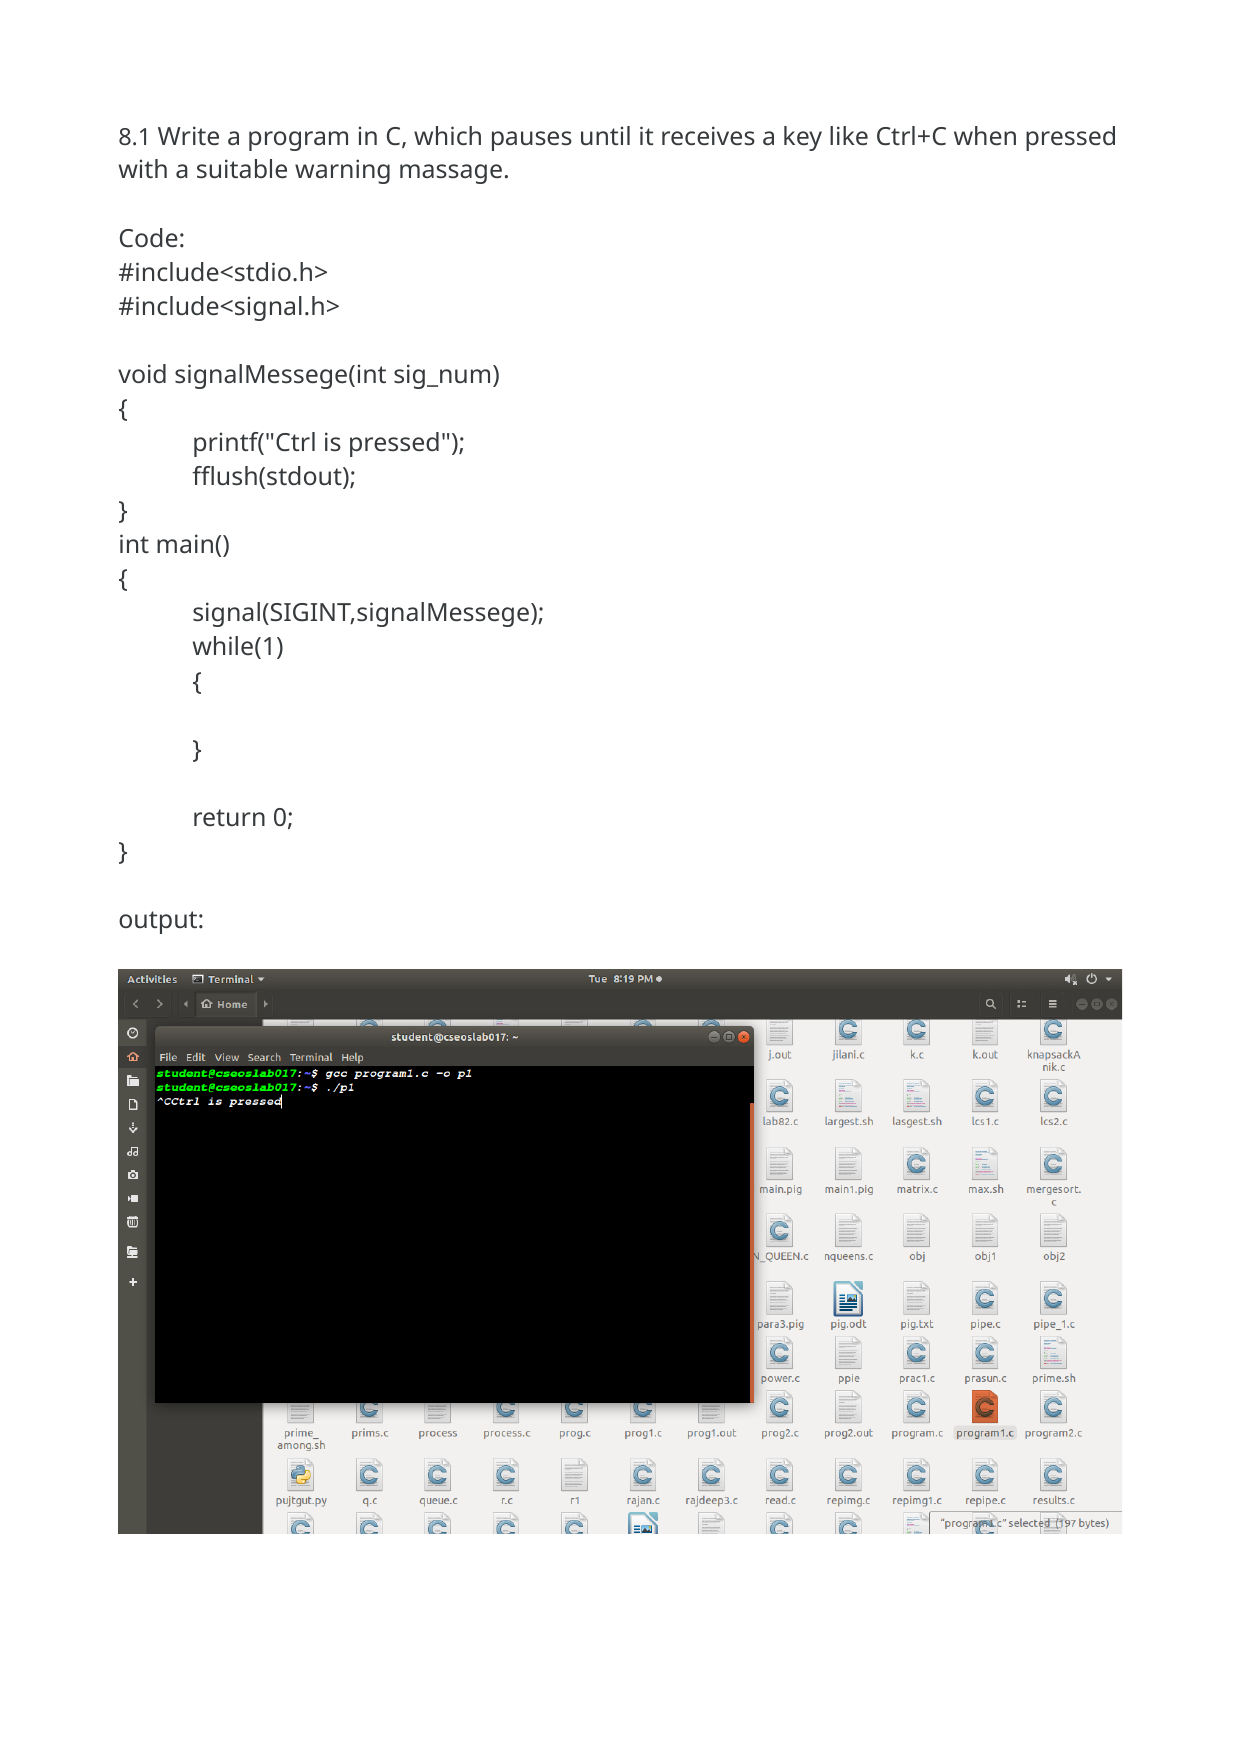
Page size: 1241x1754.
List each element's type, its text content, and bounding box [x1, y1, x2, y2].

text fflush(stdout); [118, 459, 1122, 493]
text while(1) [118, 629, 1122, 663]
text { [118, 561, 1122, 595]
text int main() [118, 527, 1122, 561]
text } [118, 731, 1122, 765]
text { [118, 663, 1122, 697]
text { [118, 391, 1122, 425]
picture [118, 969, 1123, 1534]
text printf("Ctrl is pressed"); [118, 425, 1122, 459]
text #include<signal.h> [118, 288, 1122, 322]
text return 0; [118, 799, 1122, 833]
text 8.1 Write a program in C, which pauses until it receives a key like Ctrl+C when pressed with a suitable warning massage. [118, 118, 1122, 186]
text #include<stdio.h> [118, 254, 1122, 288]
text } [118, 833, 1122, 867]
text void signalMessege(int sig_num) [118, 357, 1122, 391]
text signal(SIGINT,signalMessege); [118, 595, 1122, 629]
text } [118, 493, 1122, 527]
text Code: [118, 220, 1122, 254]
text output: [118, 902, 1122, 936]
